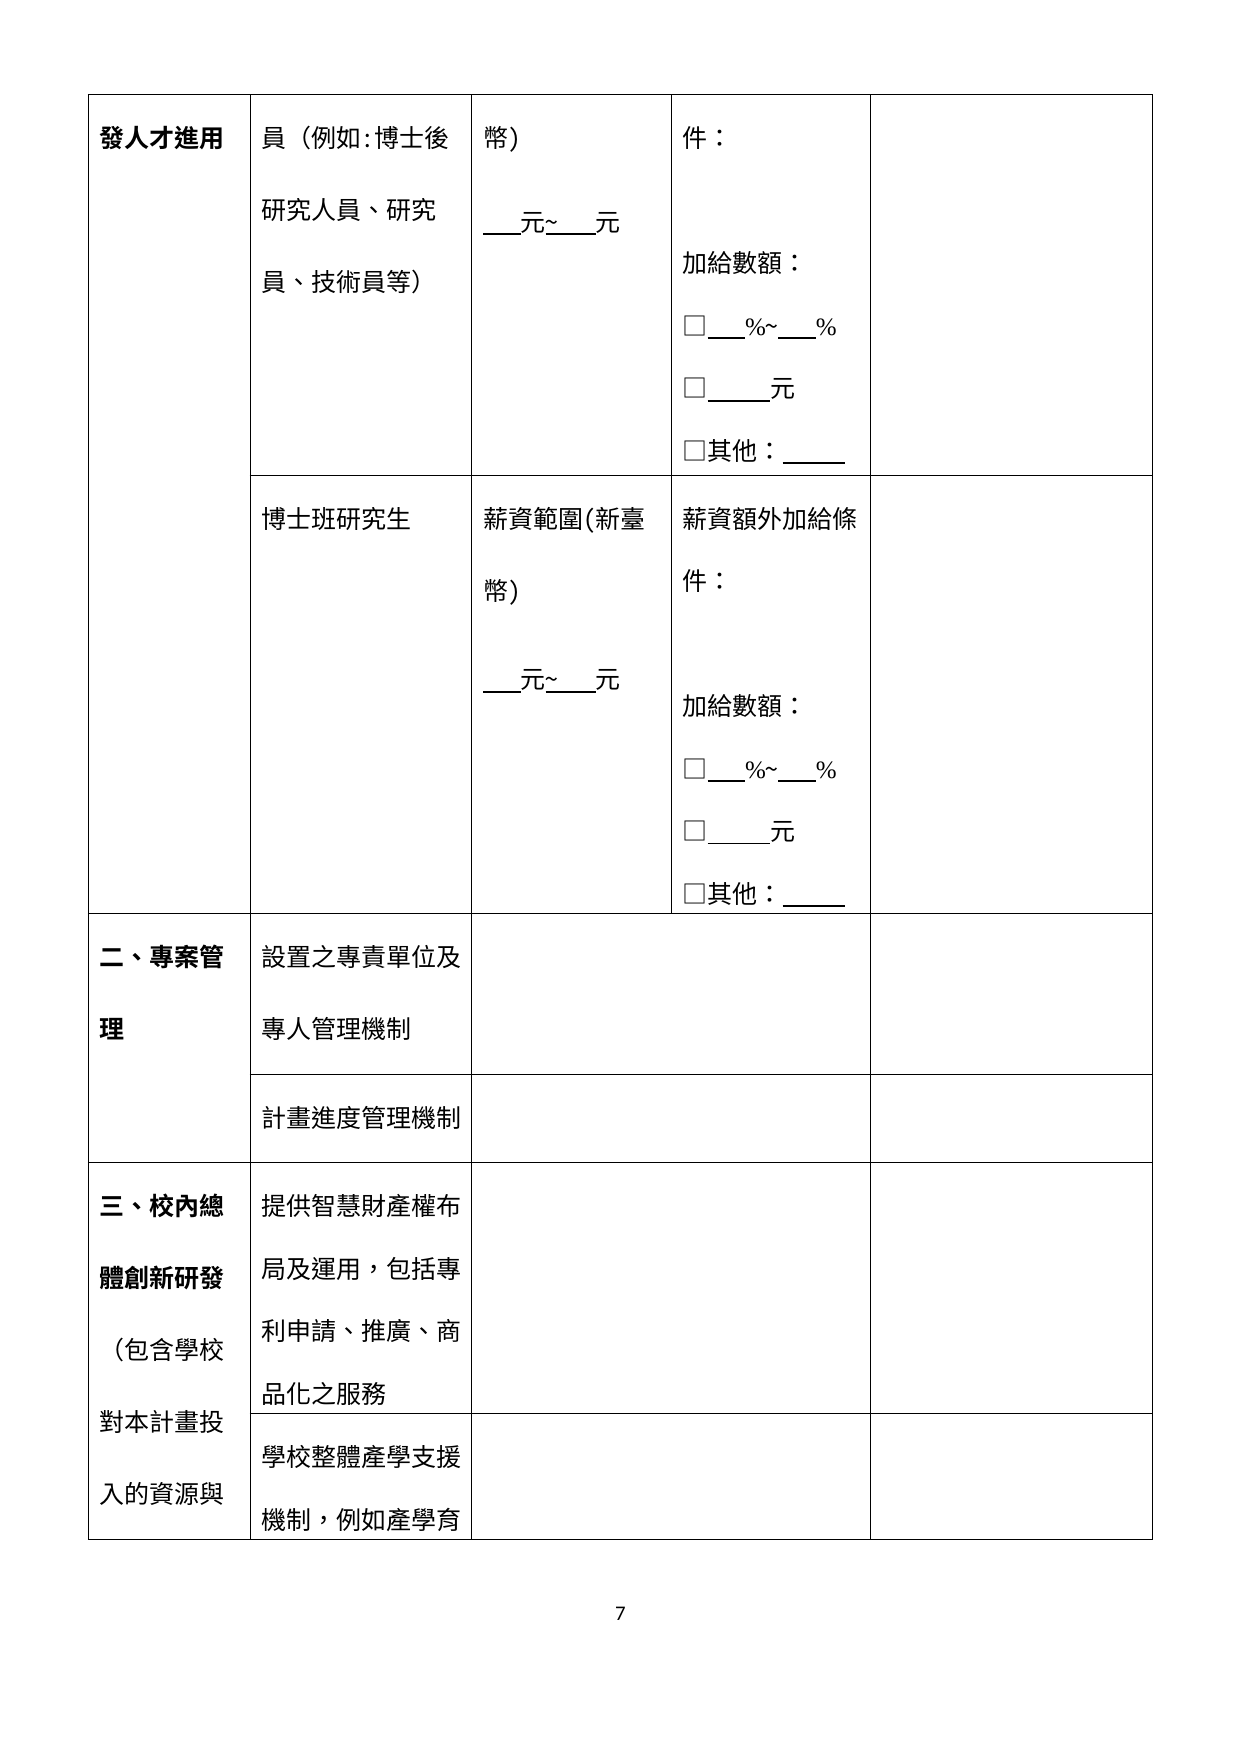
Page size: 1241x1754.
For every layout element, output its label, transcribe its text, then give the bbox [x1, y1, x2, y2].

table_cell 三、校內總體創新研發（包含學校對本計畫投入的資源與 [89, 1163, 250, 1539]
table_cell [472, 914, 870, 1073]
table_cell [871, 1414, 1152, 1539]
table_cell 幣) 元~ 元 [472, 95, 671, 474]
table_cell 學校整體產學支援機制，例如產學育 [251, 1414, 471, 1539]
table_cell [871, 1075, 1152, 1162]
table_cell 二、專案管理 [89, 914, 250, 1162]
table_cell 員（例如:博士後研究人員、研究員、技術員等） [251, 95, 471, 474]
table_cell 提供智慧財產權布局及運用，包括專利申請、推廣、商品化之服務 [251, 1163, 471, 1413]
table_cell 發人才進用 [89, 95, 250, 913]
table_cell 設置之專責單位及專人管理機制 [251, 914, 471, 1073]
table_cell [472, 1414, 870, 1539]
table_cell [871, 476, 1152, 913]
table_cell 薪資額外加給條件： 加給數額： □ %~ % □ 元 □其他： [672, 476, 870, 913]
table_cell [472, 1075, 870, 1162]
table_cell [472, 1163, 870, 1413]
table_cell [871, 914, 1152, 1073]
table_cell 薪資範圍(新臺幣) 元~ 元 [472, 476, 671, 913]
table_cell 件： 加給數額： □ %~ % □ 元 □其他： [672, 95, 870, 474]
table_cell 計畫進度管理機制 [251, 1075, 471, 1162]
table_cell [871, 95, 1152, 474]
table_cell [871, 1163, 1152, 1413]
table_cell 博士班研究生 [251, 476, 471, 913]
